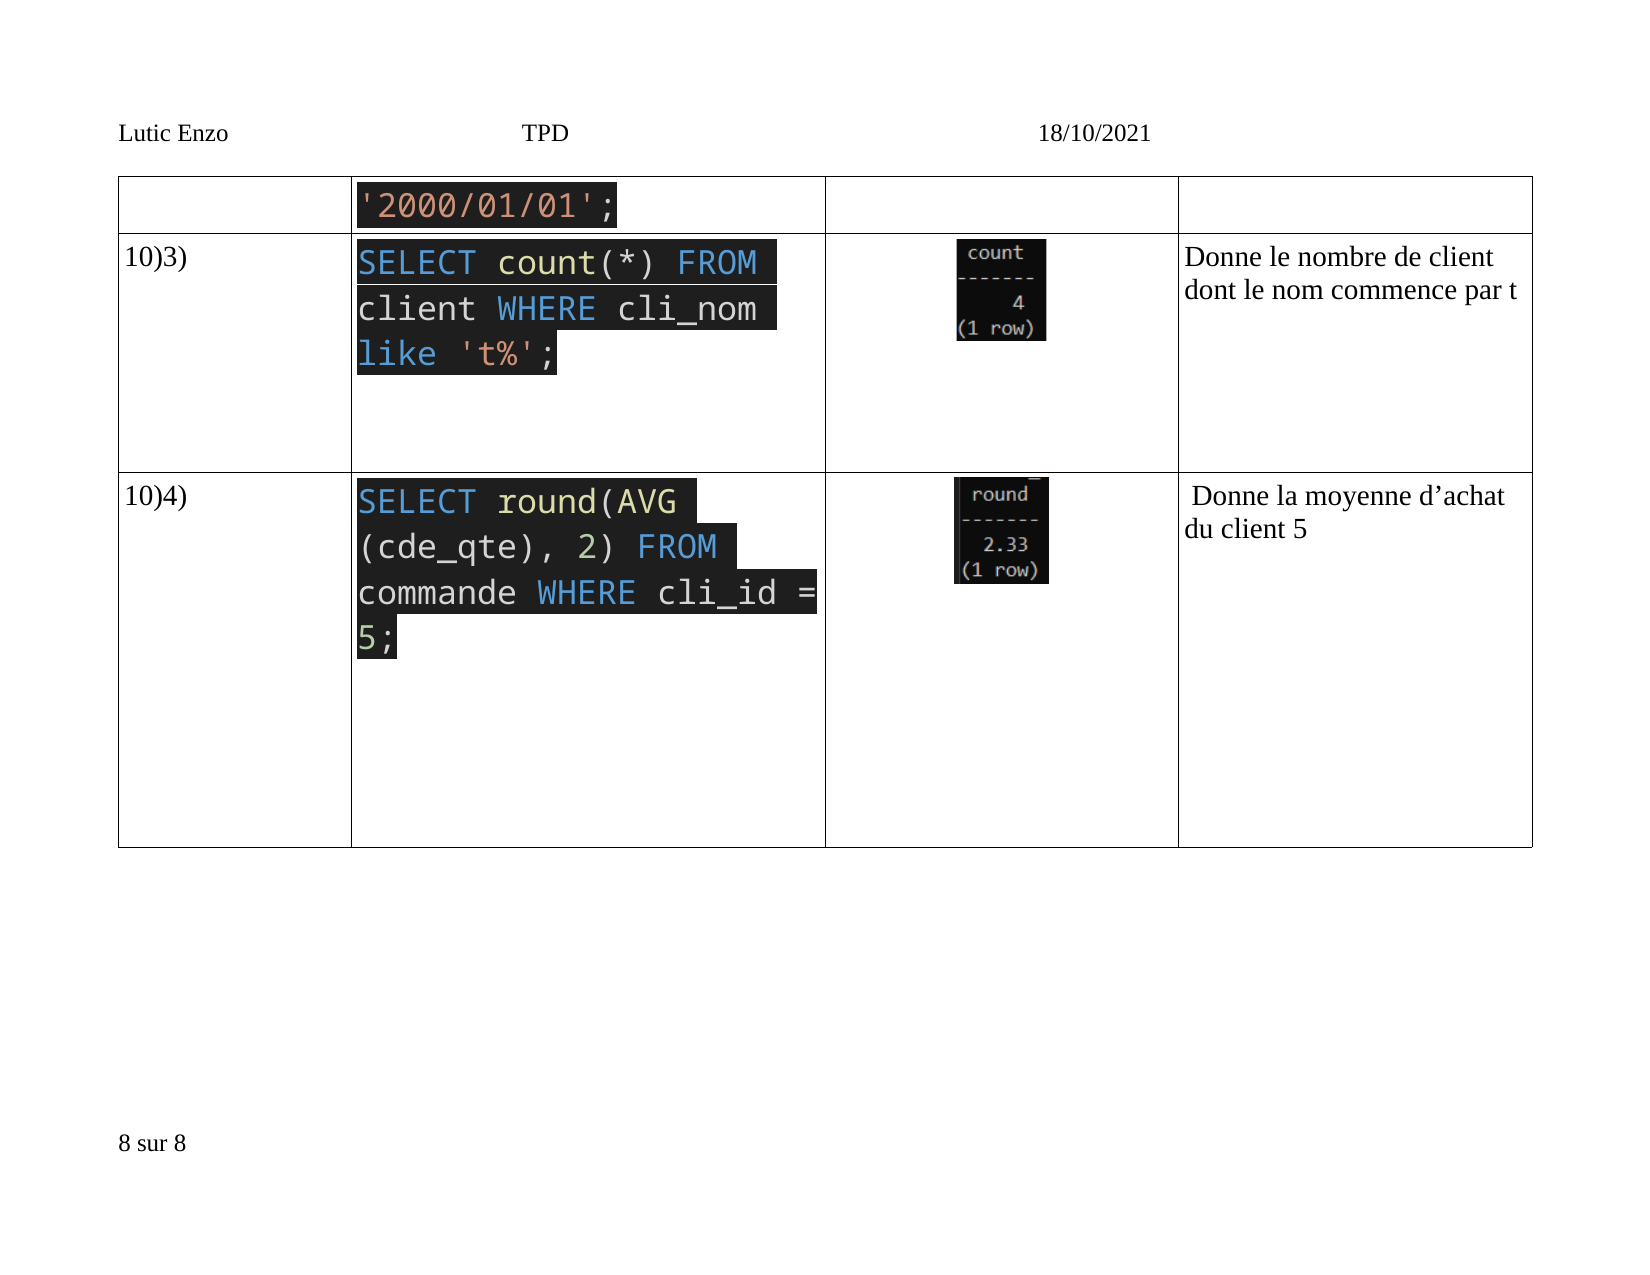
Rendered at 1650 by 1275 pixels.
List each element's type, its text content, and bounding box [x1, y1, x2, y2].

table_cell [826, 234, 1178, 472]
table_cell [119, 177, 351, 233]
picture [956, 239, 1047, 341]
table_cell SELECT round(AVG (cde_qte), 2) FROM commande WHERE cli_id = 5; [352, 473, 825, 847]
table_cell Donne le nombre de client dont le nom commence par t [1179, 234, 1532, 472]
table_cell 10)3) [119, 234, 351, 472]
table_cell [826, 177, 1178, 233]
table_cell SELECT count(*) FROM client WHERE cli_nom like 't%'; [352, 234, 825, 472]
table_cell '2000/01/01'; [352, 177, 825, 233]
picture [954, 477, 1049, 584]
table_cell [1179, 177, 1532, 233]
table_cell Donne la moyenne d’achat du client 5 [1179, 473, 1532, 847]
table_cell 10)4) [119, 473, 351, 847]
table_cell [826, 473, 1178, 847]
